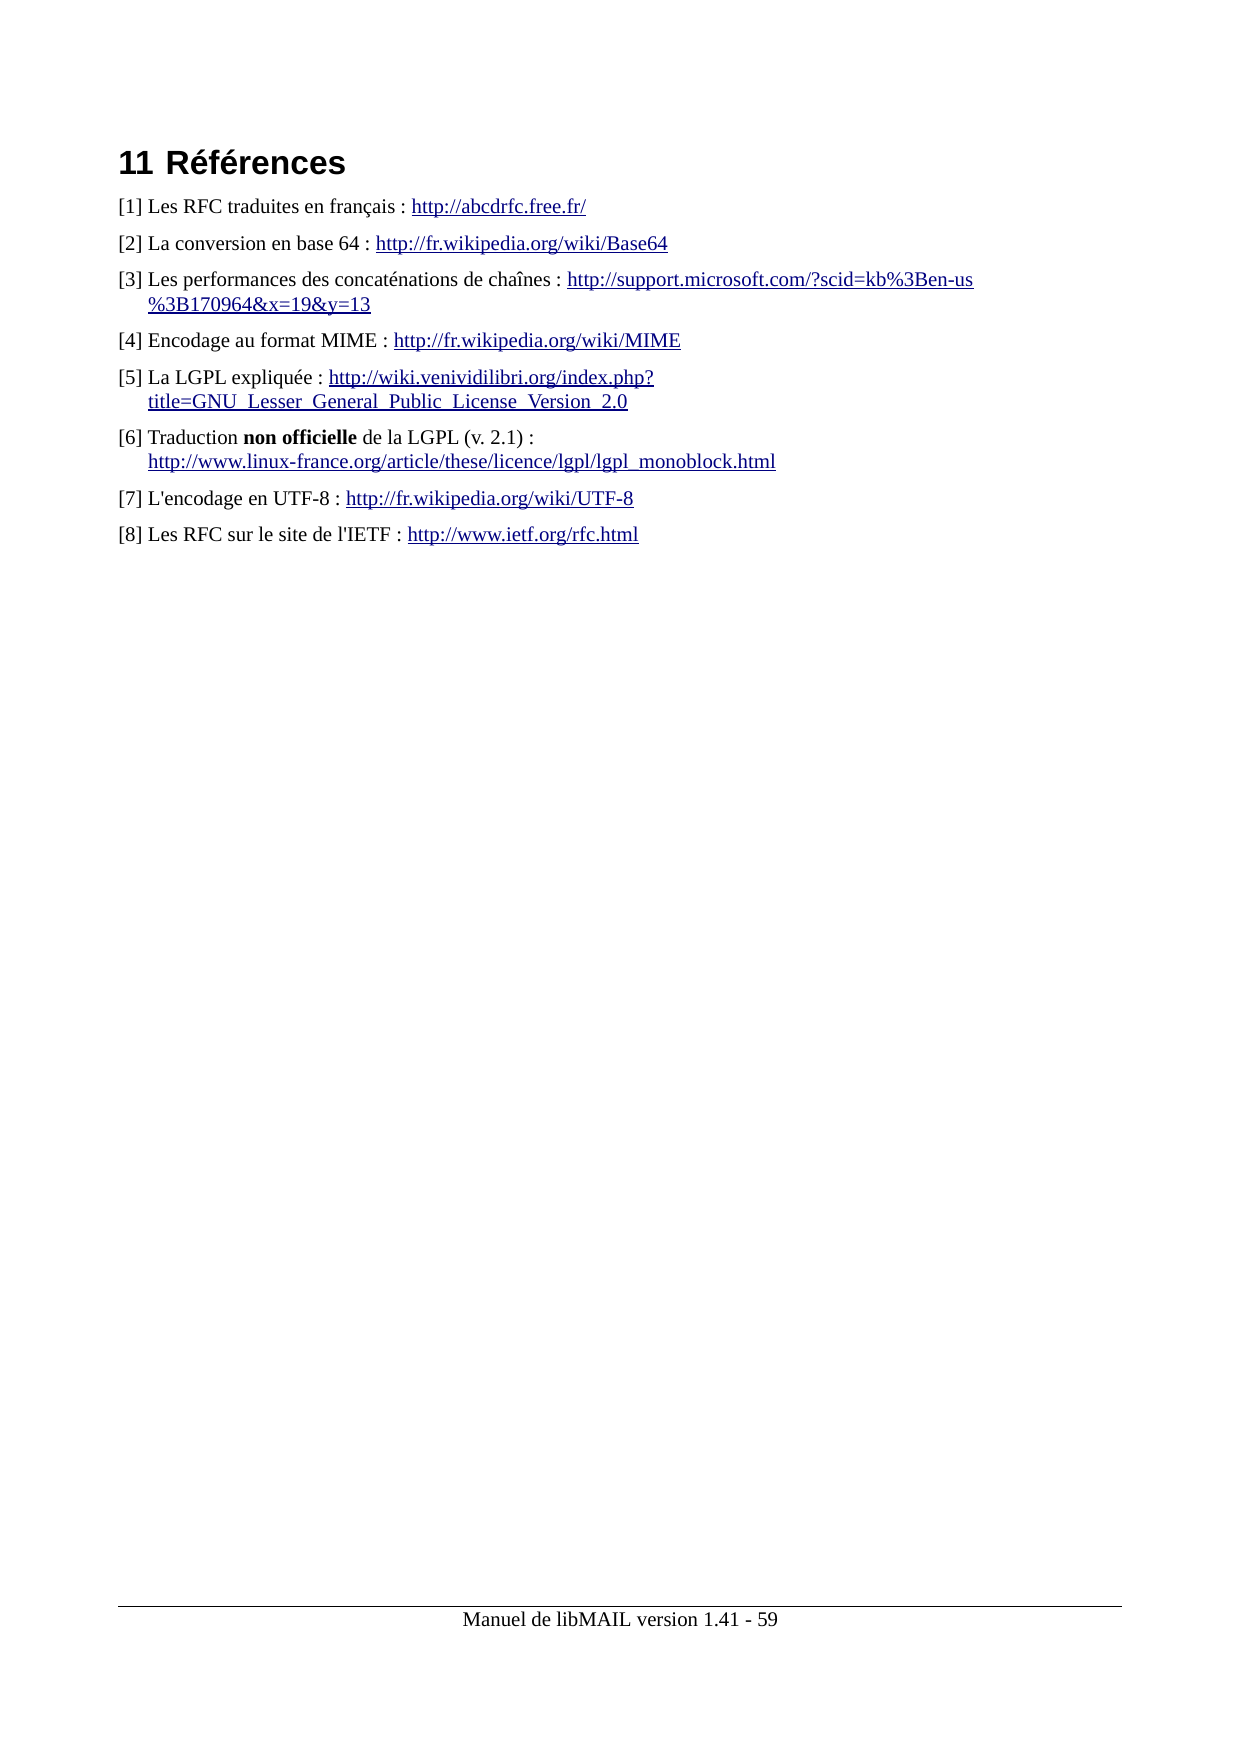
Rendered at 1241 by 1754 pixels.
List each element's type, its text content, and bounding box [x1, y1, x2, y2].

text [3] Les performances des concaténations de chaînes : http://support.microsoft.com/?scid=kb%3Ben-us%3B170964&x=19&y=13 [118, 267, 1122, 316]
text [4] Encodage au format MIME : http://fr.wikipedia.org/wiki/MIME [118, 328, 1122, 352]
text [8] Les RFC sur le site de l'IETF : http://www.ietf.org/rfc.html [118, 522, 1122, 546]
subtitle Références [118, 143, 1122, 182]
text [2] La conversion en base 64 : http://fr.wikipedia.org/wiki/Base64 [118, 231, 1122, 255]
text [7] L'encodage en UTF-8 : http://fr.wikipedia.org/wiki/UTF-8 [118, 486, 1122, 510]
text [1] Les RFC traduites en français : http://abcdrfc.free.fr/ [118, 194, 1122, 218]
text [6] Traduction non officielle de la LGPL (v. 2.1) : http://www.linux-france.org/article/these/licence/lgpl/lgpl_monoblock.html [118, 425, 1122, 473]
text [5] La LGPL expliquée : http://wiki.venividilibri.org/index.php?title=GNU_Lesser_General_Public_License_Version_2.0 [118, 364, 1122, 413]
